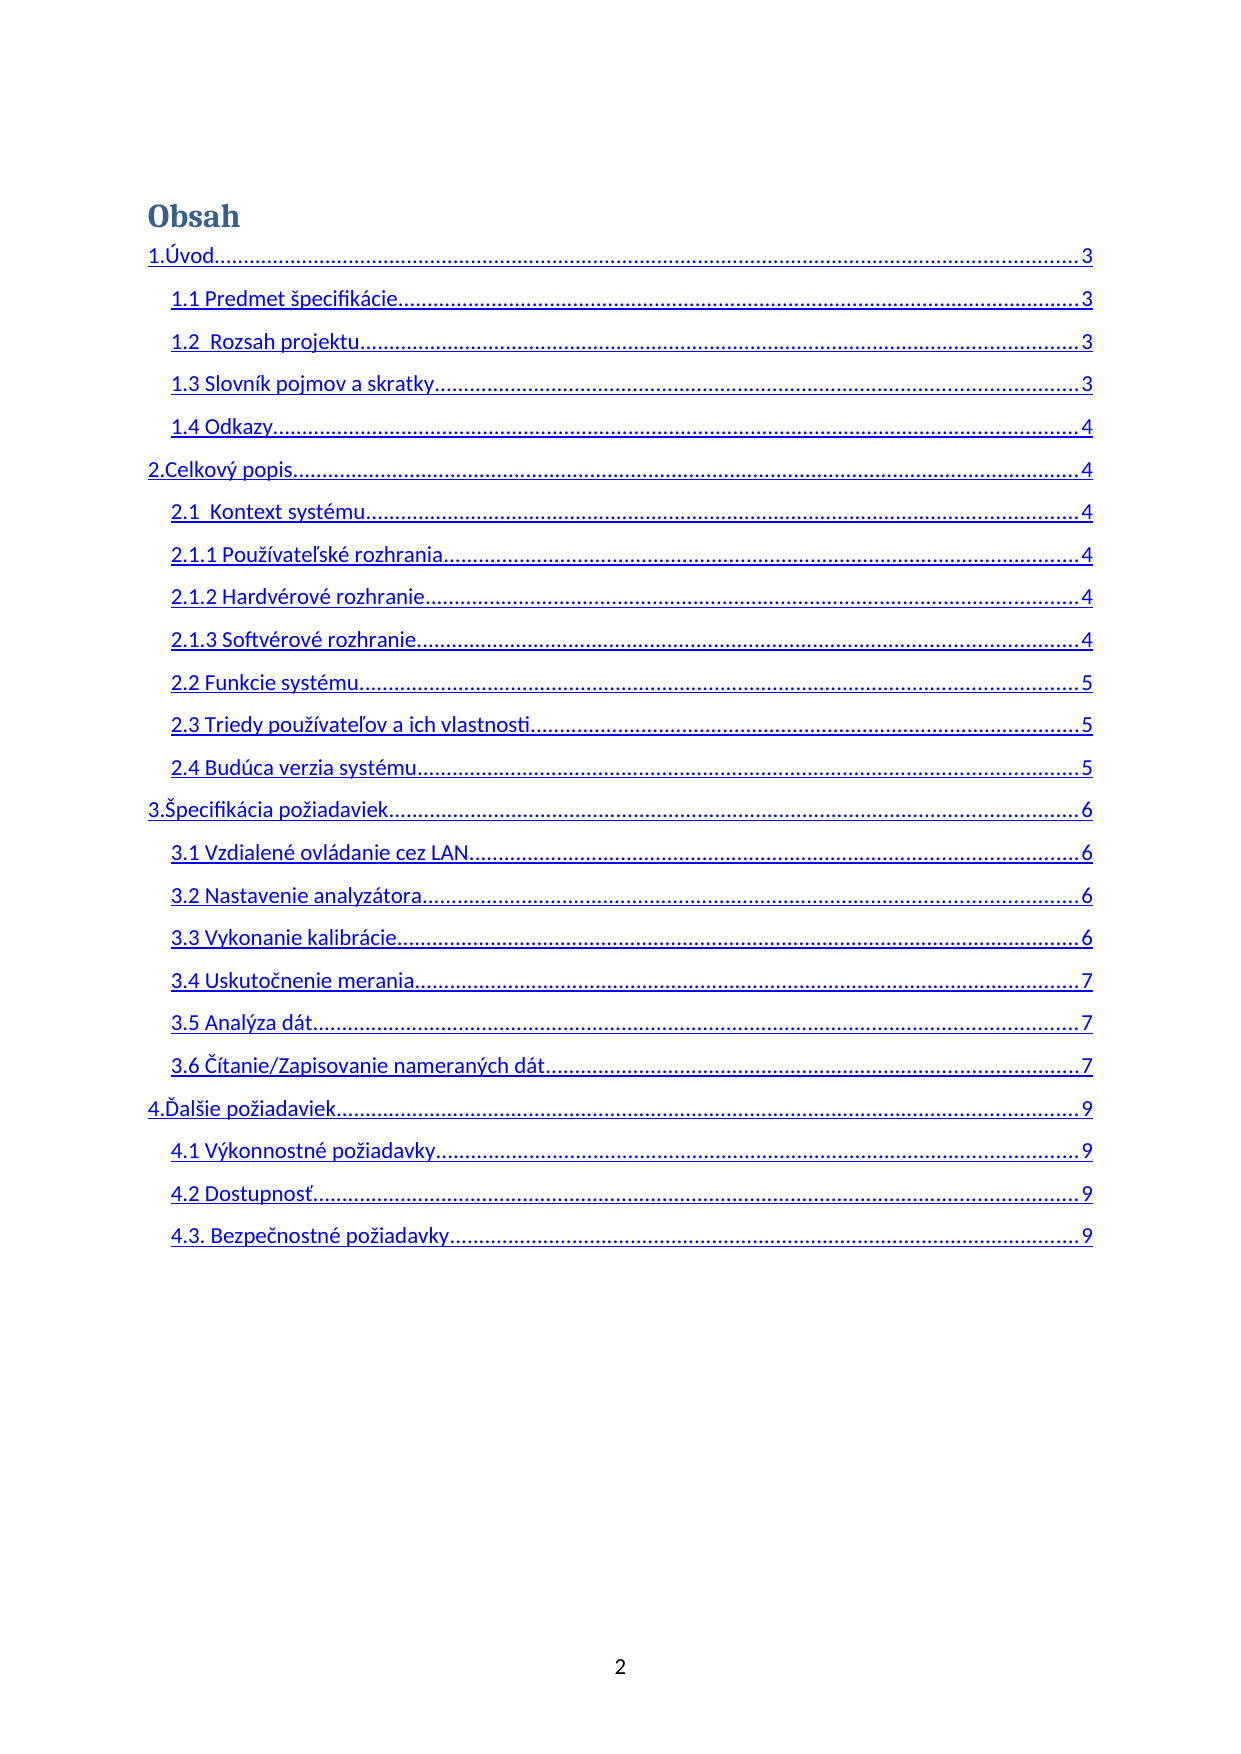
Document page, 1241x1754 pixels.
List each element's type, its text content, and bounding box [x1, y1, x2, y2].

text 1.3 Slovník pojmov a skratky 3 [171, 369, 1093, 394]
text 1.Úvod 3 [148, 242, 1093, 266]
text 4.2 Dostupnosť 9 [171, 1179, 1093, 1203]
subtitle Obsah [148, 198, 1093, 236]
text 3.5 Analýza dát 7 [171, 1008, 1093, 1033]
text 3.2 Nastavenie analyzátora 6 [171, 881, 1093, 905]
text 3.1 Vzdialené ovládanie cez LAN 6 [171, 838, 1093, 862]
text 2.4 Budúca verzia systému 5 [171, 753, 1093, 777]
text 1.1 Predmet špecifikácie 3 [171, 284, 1093, 308]
text 4.Ďalšie požiadaviek 9 [148, 1094, 1093, 1118]
text 3.3 Vykonanie kalibrácie 6 [171, 923, 1093, 947]
text 2.1.3 Softvérové rozhranie 4 [171, 625, 1093, 649]
text 1.4 Odkazy 4 [171, 412, 1093, 436]
text 3.Špecifikácia požiadaviek 6 [148, 796, 1093, 820]
text 2.3 Triedy používateľov a ich vlastnosti 5 [171, 710, 1093, 734]
text 3.4 Uskutočnenie merania 7 [171, 966, 1093, 990]
text 4.3. Bezpečnostné požiadavky 9 [171, 1222, 1093, 1246]
text 4.1 Výkonnostné požiadavky 9 [171, 1136, 1093, 1161]
text 2.Celkový popis 4 [148, 455, 1093, 479]
text 2.1.2 Hardvérové rozhranie 4 [171, 582, 1093, 607]
text 2.1.1 Používateľské rozhrania 4 [171, 540, 1093, 564]
text 1.2 Rozsah projektu 3 [171, 327, 1093, 351]
text 2.1 Kontext systému 4 [171, 497, 1093, 521]
text 2.2 Funkcie systému 5 [171, 668, 1093, 692]
text 3.6 Čítanie/Zapisovanie nameraných dát 7 [171, 1051, 1093, 1075]
